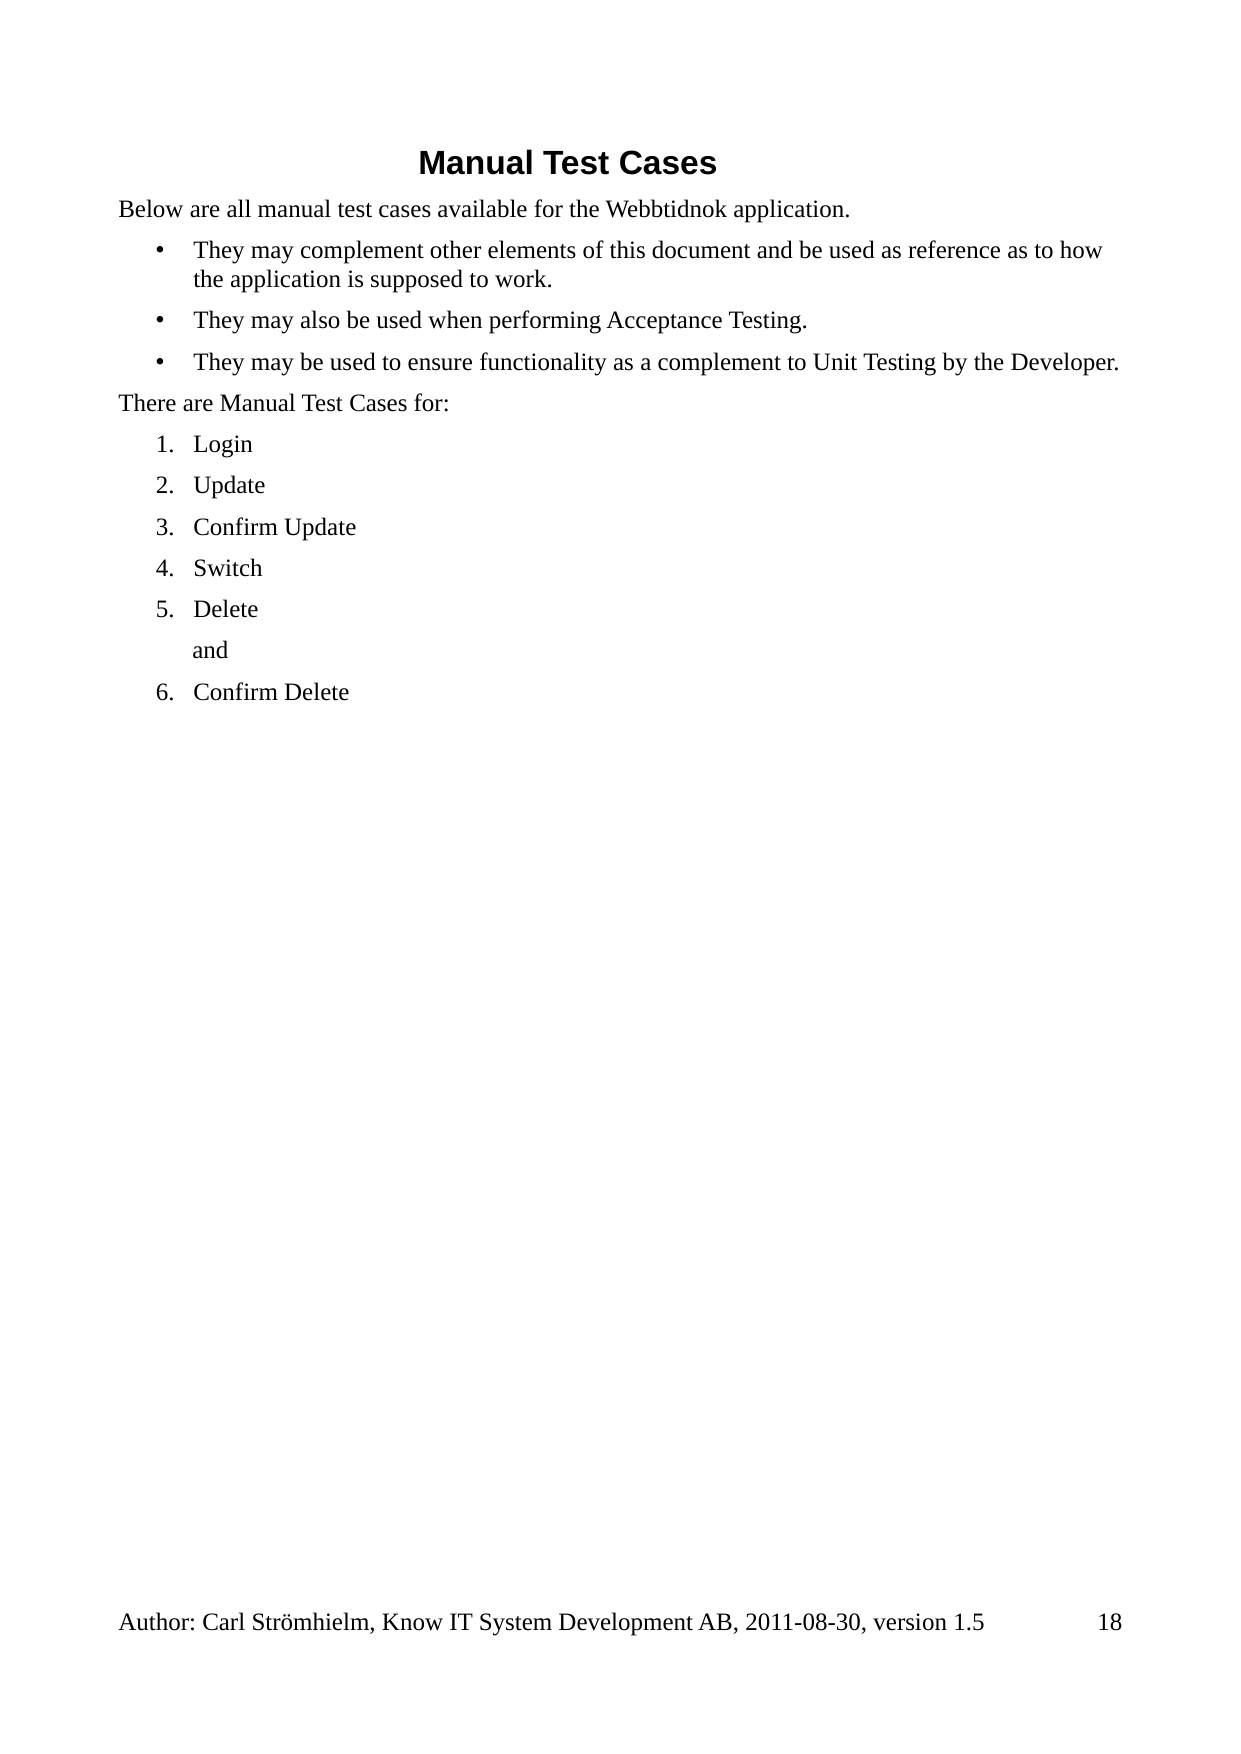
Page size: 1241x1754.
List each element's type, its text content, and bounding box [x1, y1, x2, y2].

text and [118, 636, 1122, 664]
list Login [156, 429, 1122, 458]
list They may be used to ensure functionality as a complement to Unit Testing by the Developer. [156, 347, 1122, 376]
list They may complement other elements of this document and be used as reference as to how the application is supposed to work. [156, 236, 1122, 293]
list Confirm Update [156, 512, 1122, 541]
list Confirm Delete [156, 677, 1122, 706]
list They may also be used when performing Acceptance Testing. [156, 306, 1122, 334]
list Update [156, 471, 1122, 499]
text There are Manual Test Cases for: [118, 388, 1122, 417]
text Below are all manual test cases available for the Webbtidnok application. [118, 194, 1122, 223]
list Switch [156, 553, 1122, 582]
subtitle Manual Test Cases [418, 143, 1122, 182]
list Delete [156, 594, 1122, 623]
